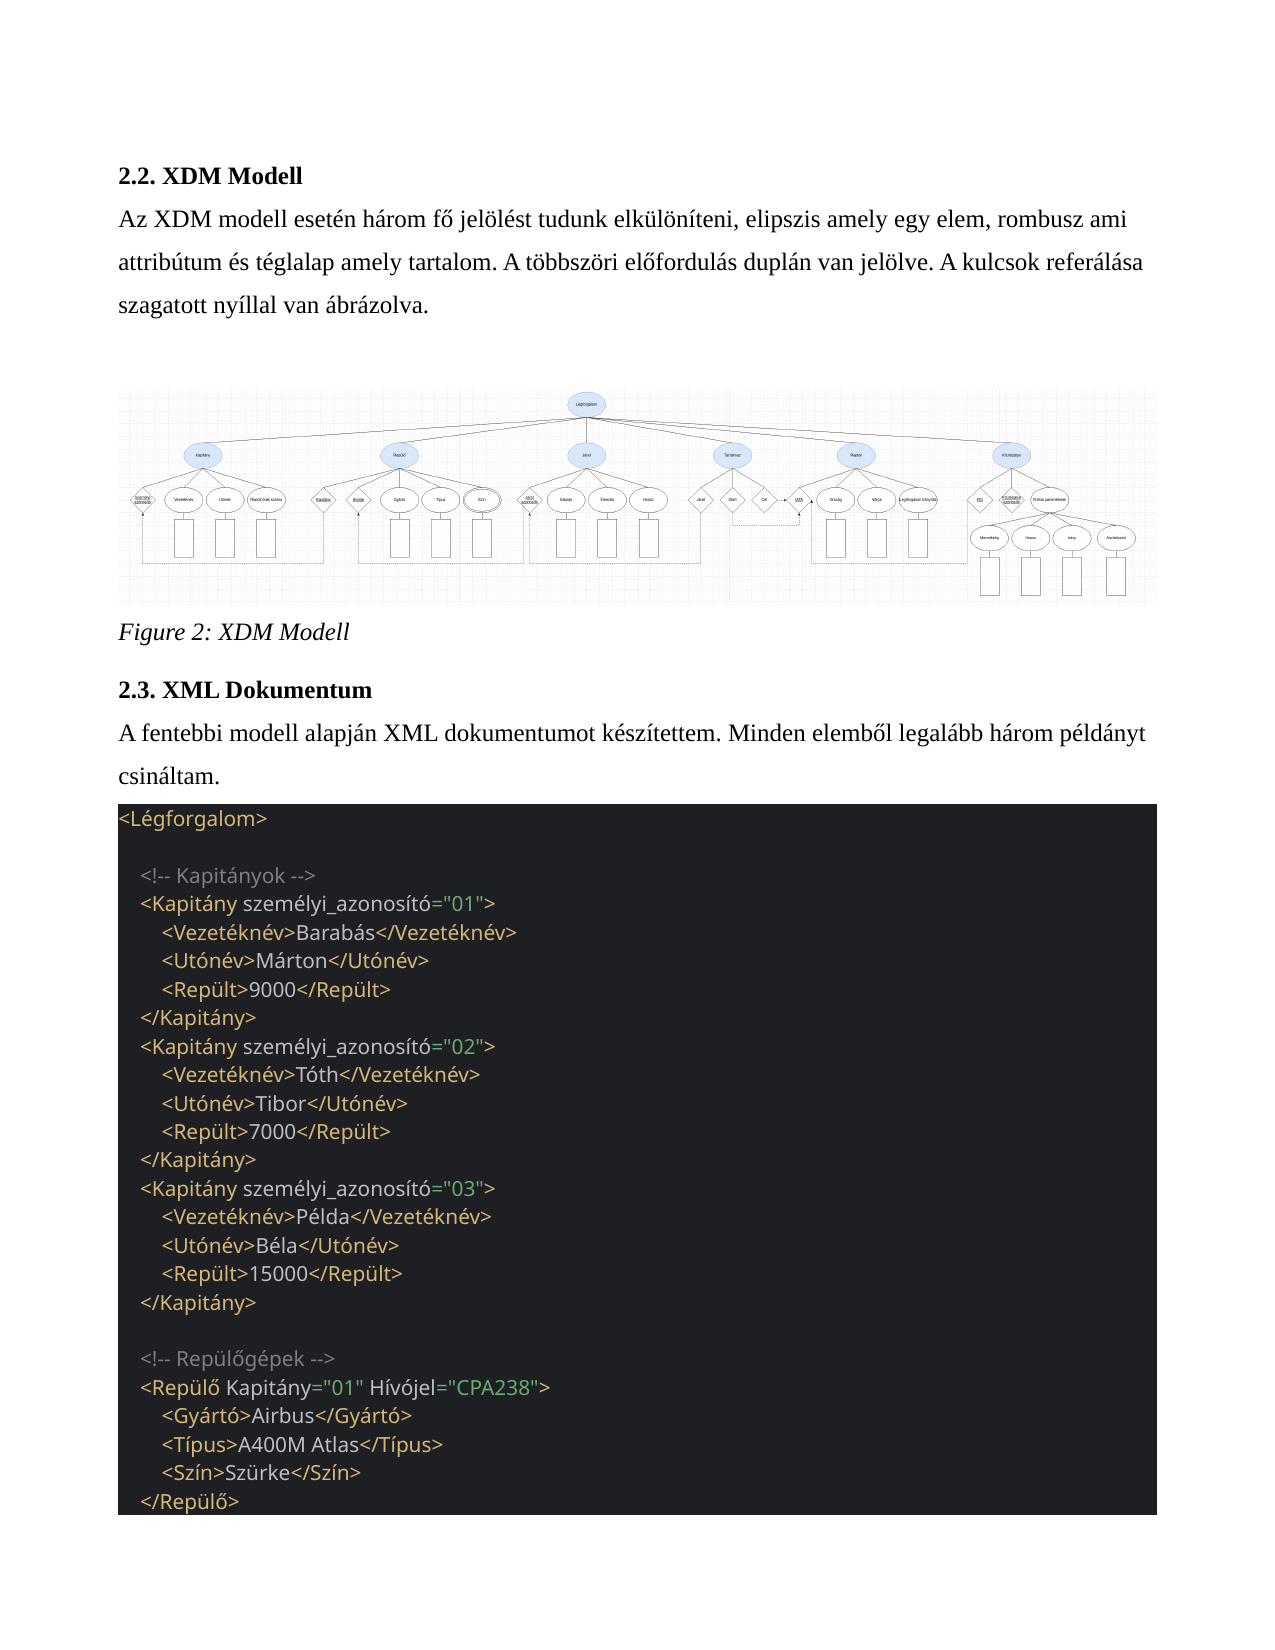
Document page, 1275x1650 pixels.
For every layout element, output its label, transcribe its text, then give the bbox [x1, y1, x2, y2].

text [118, 377, 1157, 389]
text 2.2. XDM Modell [118, 161, 1157, 190]
text Figure 2: XDM Modell [118, 605, 1157, 646]
text Az XDM modell esetén három fő jelölést tudunk elkülöníteni, elipszis amely egy elem, rombusz ami attribútum és téglalap amely tartalom. A többszöri előfordulás duplán van jelölve. A kulcsok referálása szagatott nyíllal van ábrázolva. [118, 204, 1157, 319]
text <Légforgalom> <!-- Kapitányok --> <Kapitány személyi_azonosító="01"> <Vezetéknév>Barabás</Vezetéknév> <Utónév>Márton</Utónév> <Repült>9000</Repült> </Kapitány> <Kapitány személyi_azonosító="02"> <Vezetéknév>Tóth</Vezetéknév> <Utónév>Tibor</Utónév> <Repült>7000</Repült> </Kapitány> <Kapitány személyi_azonosító="03"> <Vezetéknév>Példa</Vezetéknév> <Utónév>Béla</Utónév> <Repült>15000</Repült> </Kapitány> <!-- Repülőgépek --> <Repülő Kapitány="01" Hívójel="CPA238"> <Gyártó>Airbus</Gyártó> <Típus>A400M Atlas</Típus> <Szín>Szürke</Szín> </Repülő> [118, 804, 1157, 1515]
text A fentebbi modell alapján XML dokumentumot készítettem. Minden elemből legalább három példányt csináltam. [118, 718, 1157, 790]
text 2.3. XML Dokumentum [118, 646, 1157, 704]
picture [118, 389, 1157, 605]
